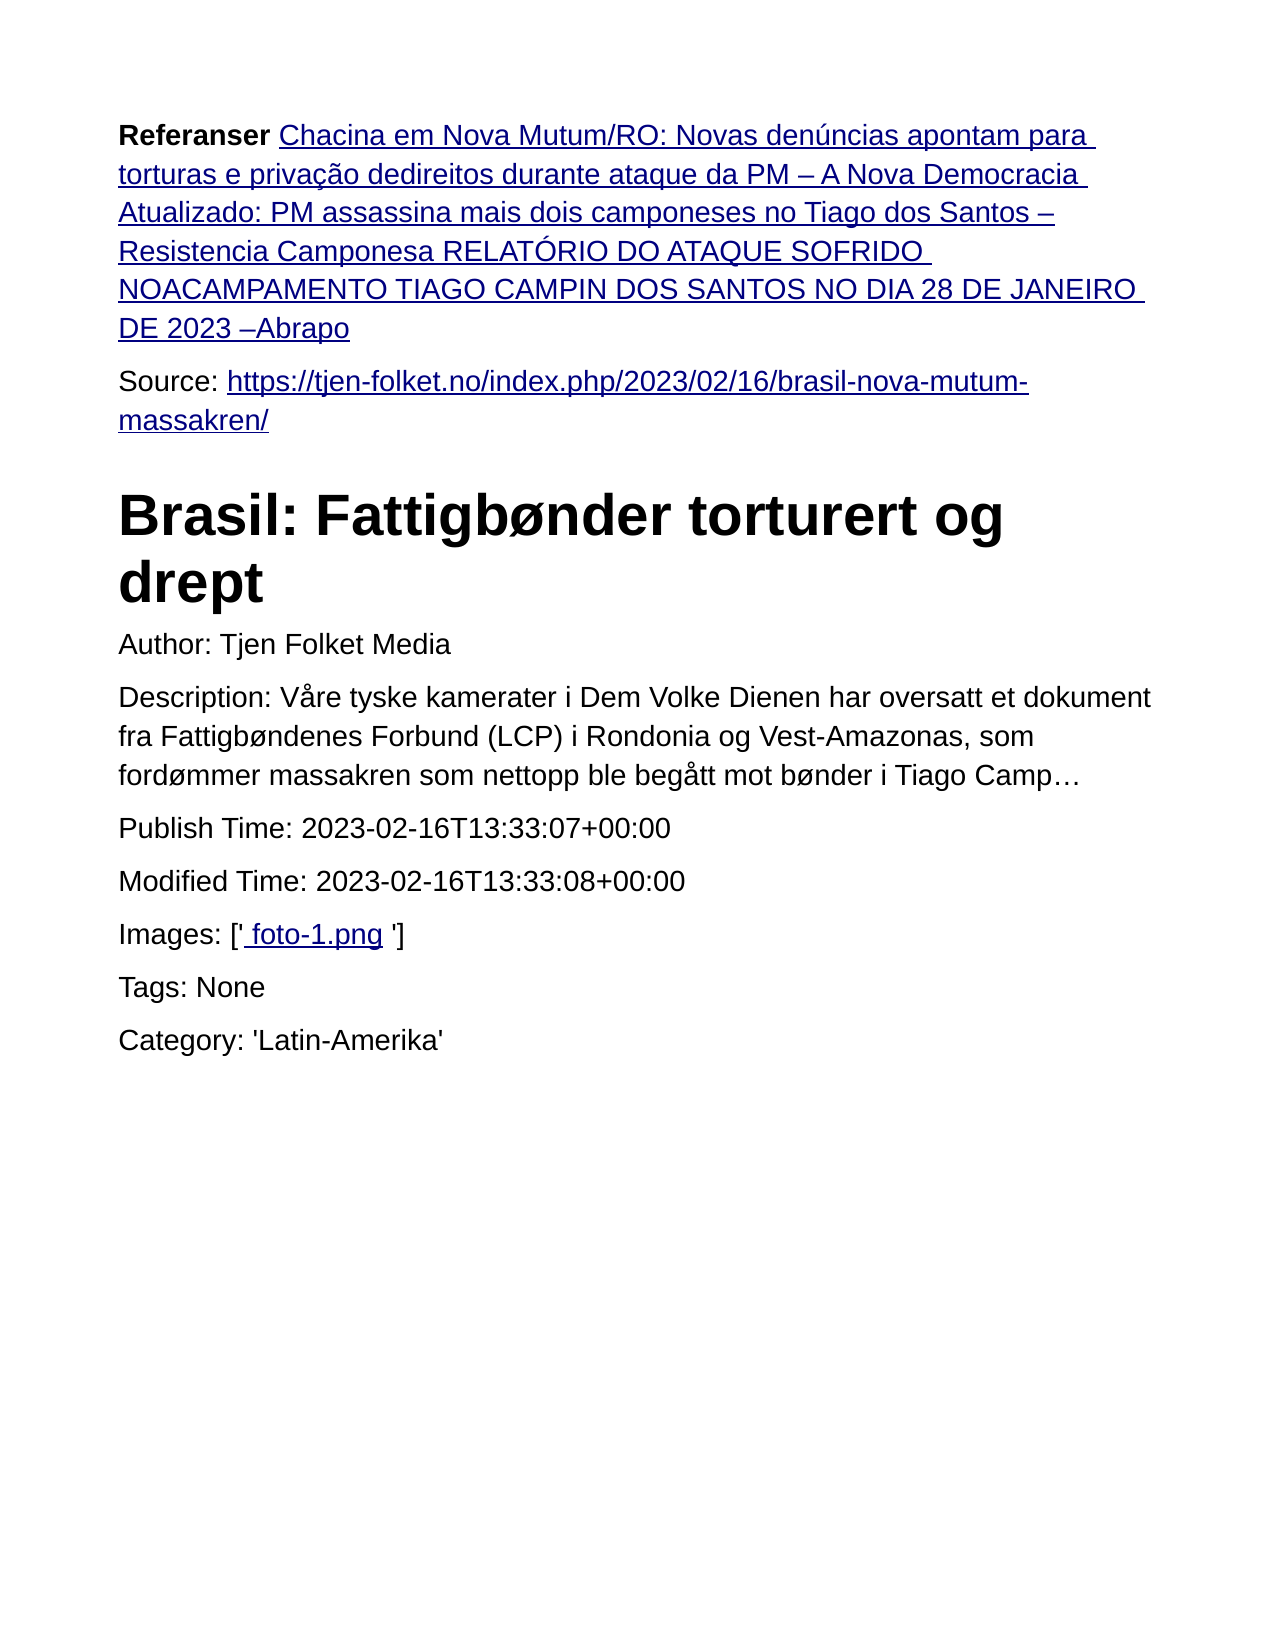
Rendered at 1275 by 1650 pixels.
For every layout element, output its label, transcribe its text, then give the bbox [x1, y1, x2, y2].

text Author: Tjen Folket Media [118, 627, 1157, 661]
text Description: Våre tyske kamerater i Dem Volke Dienen har oversatt et dokument fra Fattigbøndenes Forbund (LCP) i Rondonia og Vest-Amazonas, som fordømmer massakren som nettopp ble begått mot bønder i Tiago Camp… [118, 680, 1157, 791]
subtitle Brasil: Fattigbønder torturert og drept [118, 481, 1157, 615]
text Images: [' foto-1.png '] [118, 917, 1157, 950]
text Modified Time: 2023-02-16T13:33:08+00:00 [118, 864, 1157, 897]
text Referanser Chacina em Nova Mutum/RO: Novas denúncias apontam para torturas e privação dedireitos durante ataque da PM – A Nova Democracia Atualizado: PM assassina mais dois camponeses no Tiago dos Santos –Resistencia Camponesa RELATÓRIO DO ATAQUE SOFRIDO NOACAMPAMENTO TIAGO CAMPIN DOS SANTOS NO DIA 28 DE JANEIRO DE 2023 –Abrapo [118, 118, 1157, 344]
text Publish Time: 2023-02-16T13:33:07+00:00 [118, 811, 1157, 844]
text Category: 'Latin-Amerika' [118, 1023, 1157, 1057]
text Source: https://tjen-folket.no/index.php/2023/02/16/brasil-nova-mutum-massakren/ [118, 364, 1157, 436]
text Tags: None [118, 970, 1157, 1003]
